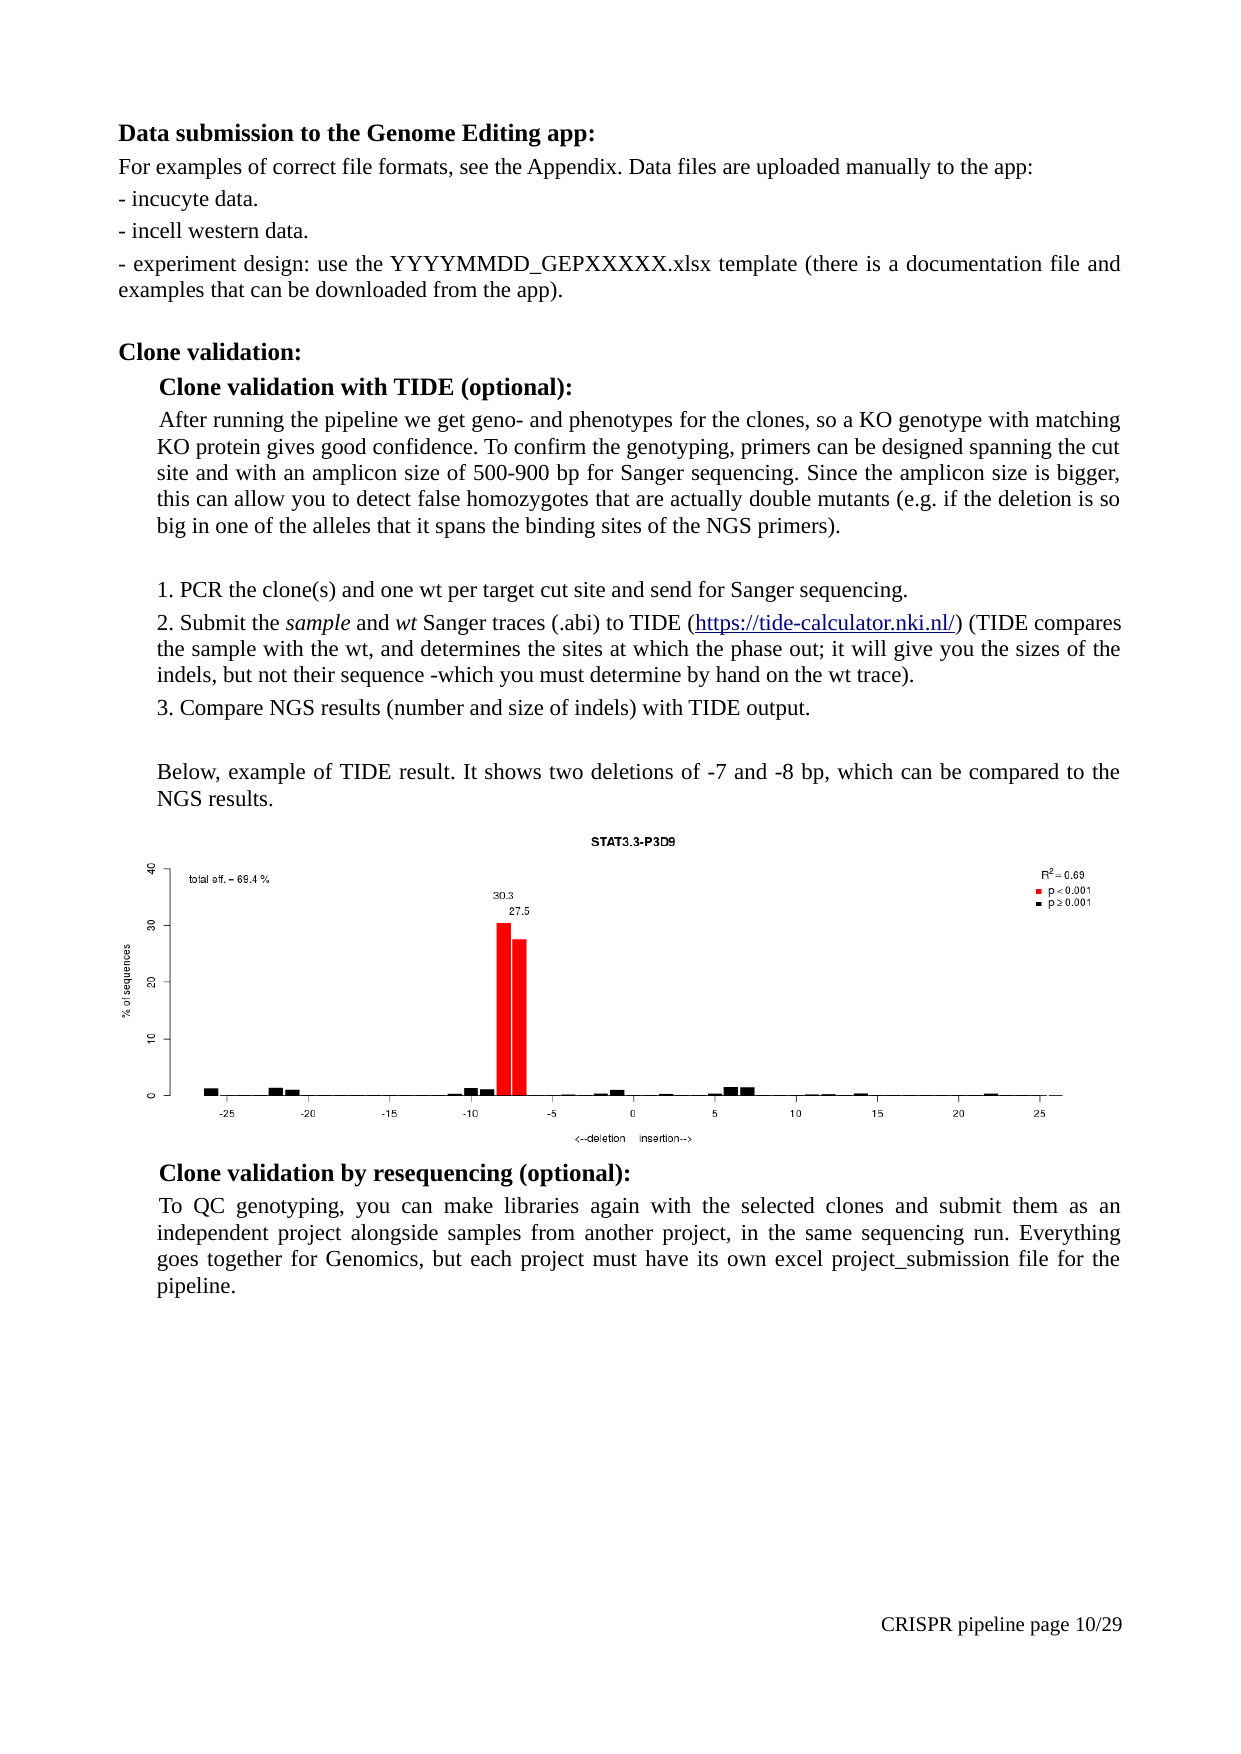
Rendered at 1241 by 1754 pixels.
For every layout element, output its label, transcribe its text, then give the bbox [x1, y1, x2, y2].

text 1. PCR the clone(s) and one wt per target cut site and send for Sanger sequencing. [157, 576, 1122, 603]
title Clone validation by resequencing (optional): [118, 1158, 1122, 1187]
text Below, example of TIDE result. It shows two deletions of -7 and -8 bp, which can be compared to the NGS results. [157, 758, 1122, 811]
text After running the pipeline we get geno- and phenotypes for the clones, so a KO genotype with matching KO protein gives good confidence. To confirm the genotyping, primers can be designed spanning the cut site and with an amplicon size of 500-900 bp for Sanger sequencing. Since the amplicon size is bigger, this can allow you to detect false homozygotes that are actually double mutants (e.g. if the deletion is so big in one of the alleles that it spans the binding sites of the NGS primers). [157, 406, 1122, 538]
text For examples of correct file formats, see the Appendix. Data files are uploaded manually to the app: [118, 153, 1122, 179]
title Data submission to the Genome Editing app: [118, 118, 1122, 147]
text To QC genotyping, you can make libraries again with the selected clones and submit them as an independent project alongside samples from another project, in the same sequencing run. Everything goes together for Genomics, but each project must have its own excel project_submission file for the pipeline. [157, 1193, 1122, 1298]
title Clone validation with TIDE (optional): [118, 372, 1122, 401]
text - incucyte data. [118, 185, 1122, 211]
text - experiment design: use the YYYYMMDD_GEPXXXXX.xlsx template (there is a documentation file and examples that can be downloaded from the app). [118, 250, 1122, 302]
text 2. Submit the sample and wt Sanger traces (.abi) to TIDE (https://tide-calculator.nki.nl/) (TIDE compares the sample with the wt, and determines the sites at which the phase out; it will give you the sizes of the indels, but not their sequence -which you must determine by hand on the wt trace). [157, 609, 1122, 688]
text - incell western data. [118, 217, 1122, 244]
text 3. Compare NGS results (number and size of indels) with TIDE output. [157, 694, 1122, 720]
title Clone validation: [118, 337, 1122, 366]
